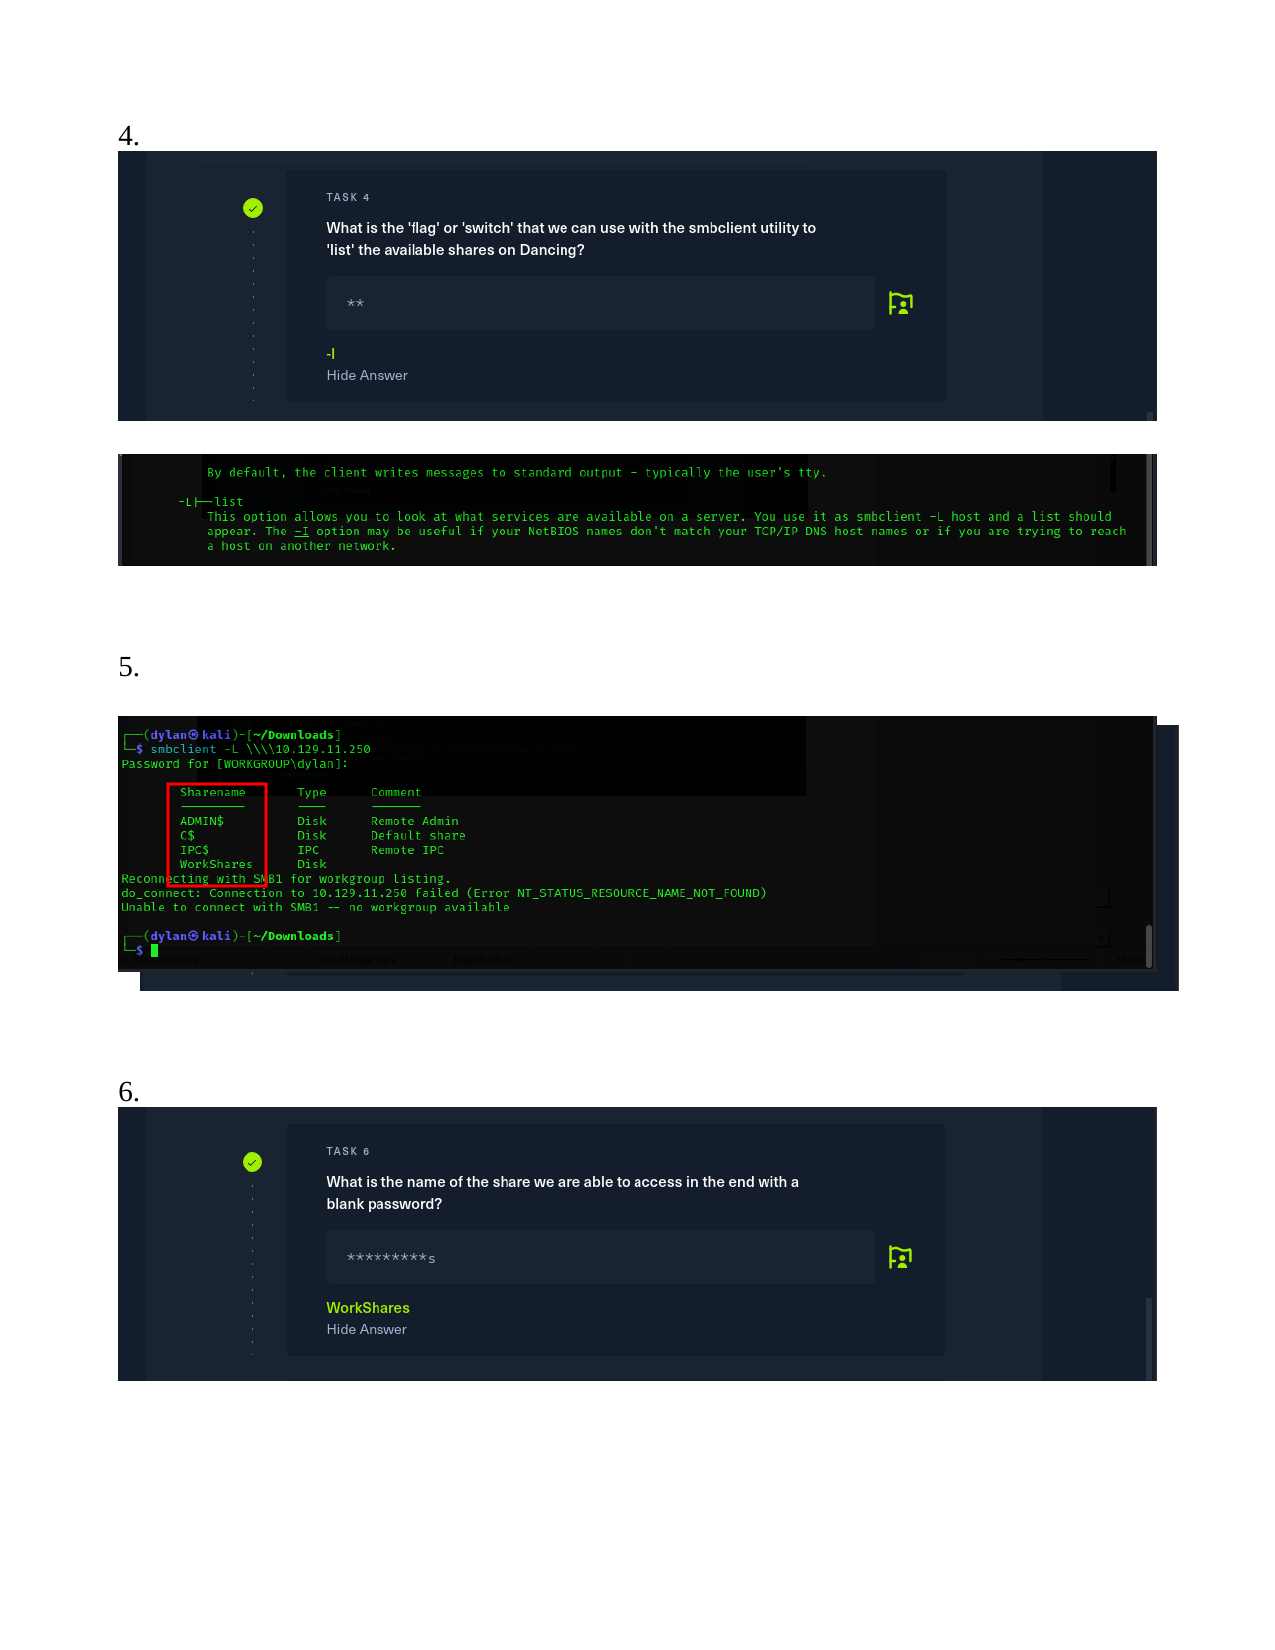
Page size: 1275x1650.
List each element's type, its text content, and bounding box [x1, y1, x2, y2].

picture [118, 716, 1179, 991]
text 4. [118, 118, 1157, 151]
picture [118, 151, 1157, 421]
picture [118, 1107, 1157, 1381]
text 6. [118, 1074, 1157, 1107]
text 5. [118, 649, 1157, 683]
picture [118, 454, 1157, 566]
